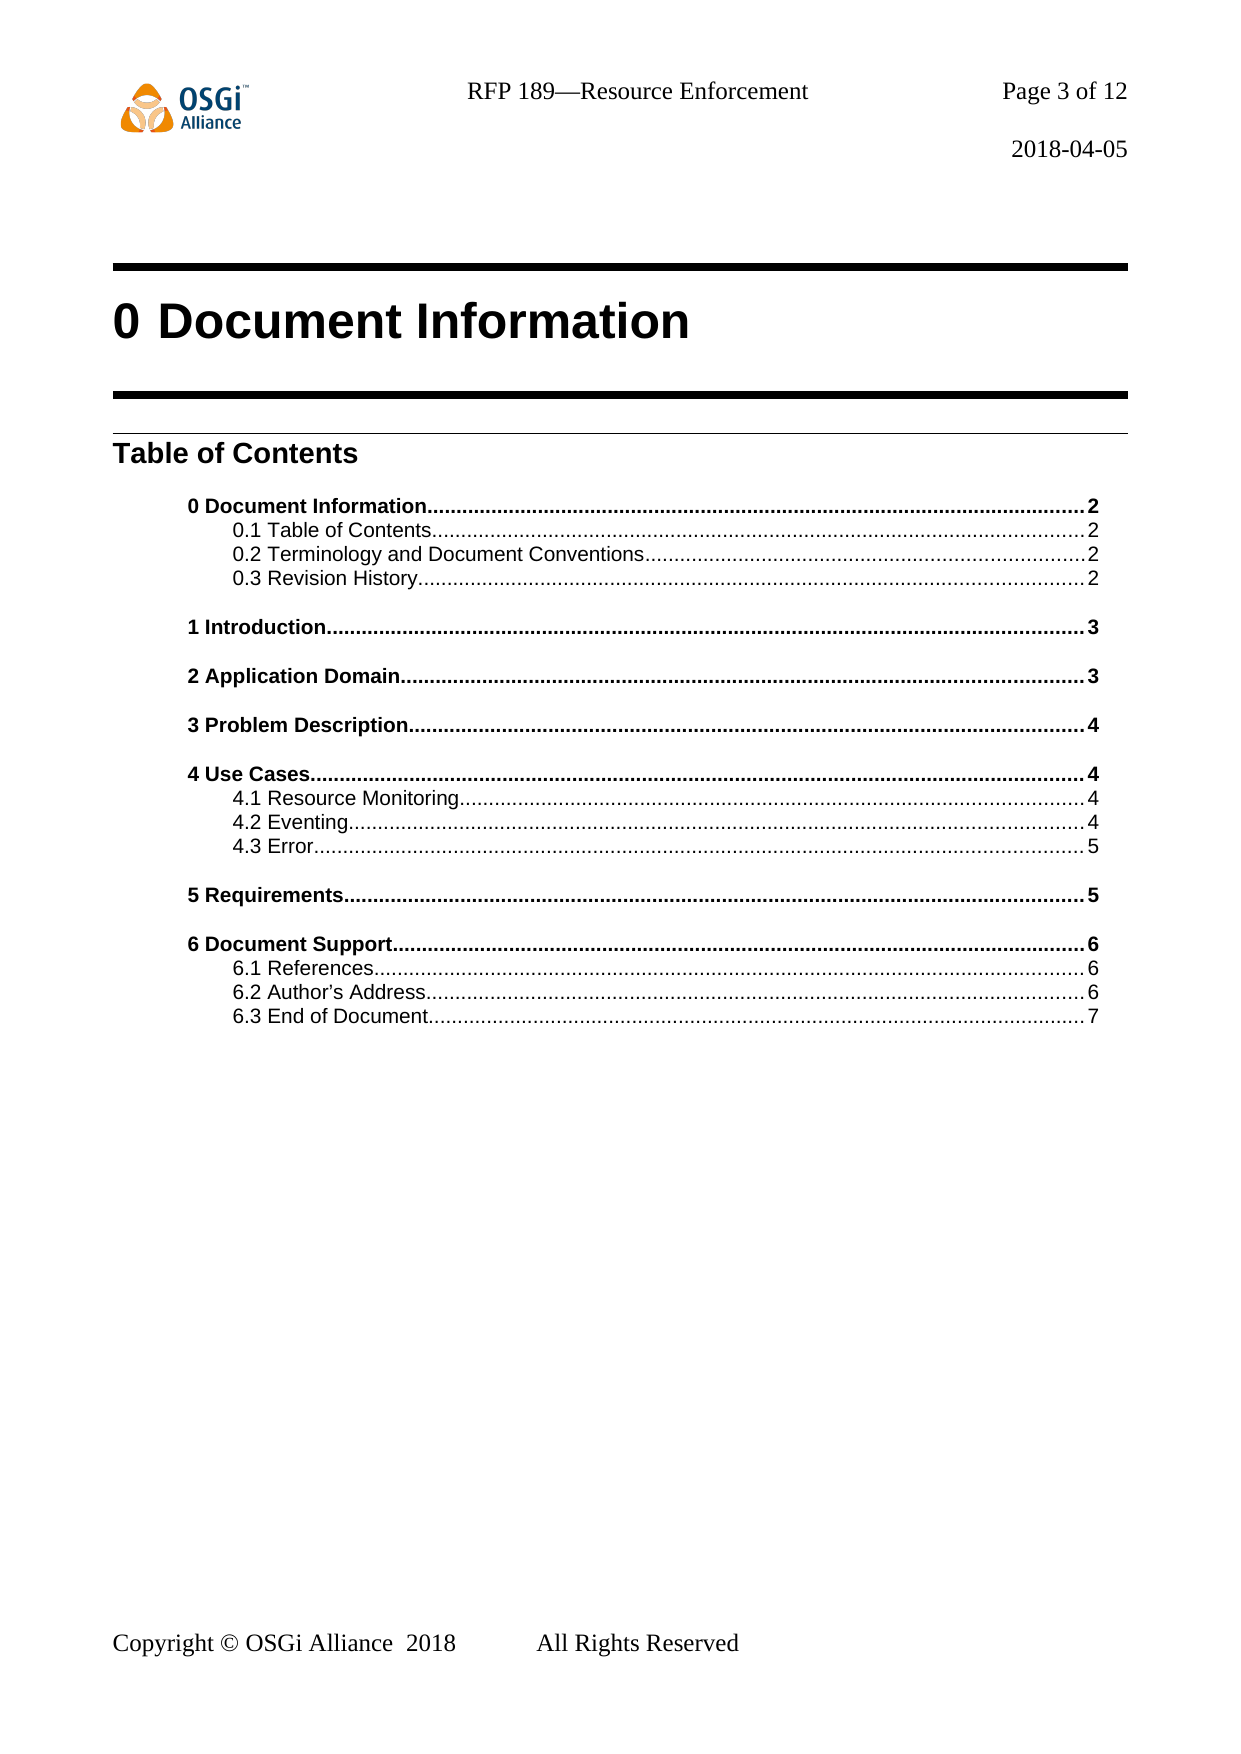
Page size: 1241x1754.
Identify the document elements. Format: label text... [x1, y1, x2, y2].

text 4.3 Error 5 [232, 834, 1128, 858]
text 0.3 Revision History 2 [232, 566, 1128, 590]
subtitle Table of Contents [112, 434, 1128, 469]
text 6.2 Author’s Address 6 [232, 980, 1128, 1004]
text 6 Document Support 6 [187, 932, 1128, 956]
text 6.3 End of Document 7 [232, 1004, 1128, 1028]
text 5 Requirements 5 [187, 883, 1128, 907]
text 1 Introduction 3 [187, 615, 1128, 639]
text 4.1 Resource Monitoring 4 [232, 786, 1128, 810]
text 4.2 Eventing 4 [232, 810, 1128, 834]
picture [113, 76, 257, 140]
text 3 Problem Description 4 [187, 713, 1128, 737]
text 2 Application Domain 3 [187, 664, 1128, 688]
text 0 Document Information 2 [187, 494, 1128, 518]
text 0.2 Terminology and Document Conventions 2 [232, 542, 1128, 566]
text 0.1 Table of Contents 2 [232, 518, 1128, 542]
text 6.1 References 6 [232, 956, 1128, 980]
text 4 Use Cases 4 [187, 762, 1128, 786]
subtitle Document Information [112, 264, 1128, 399]
